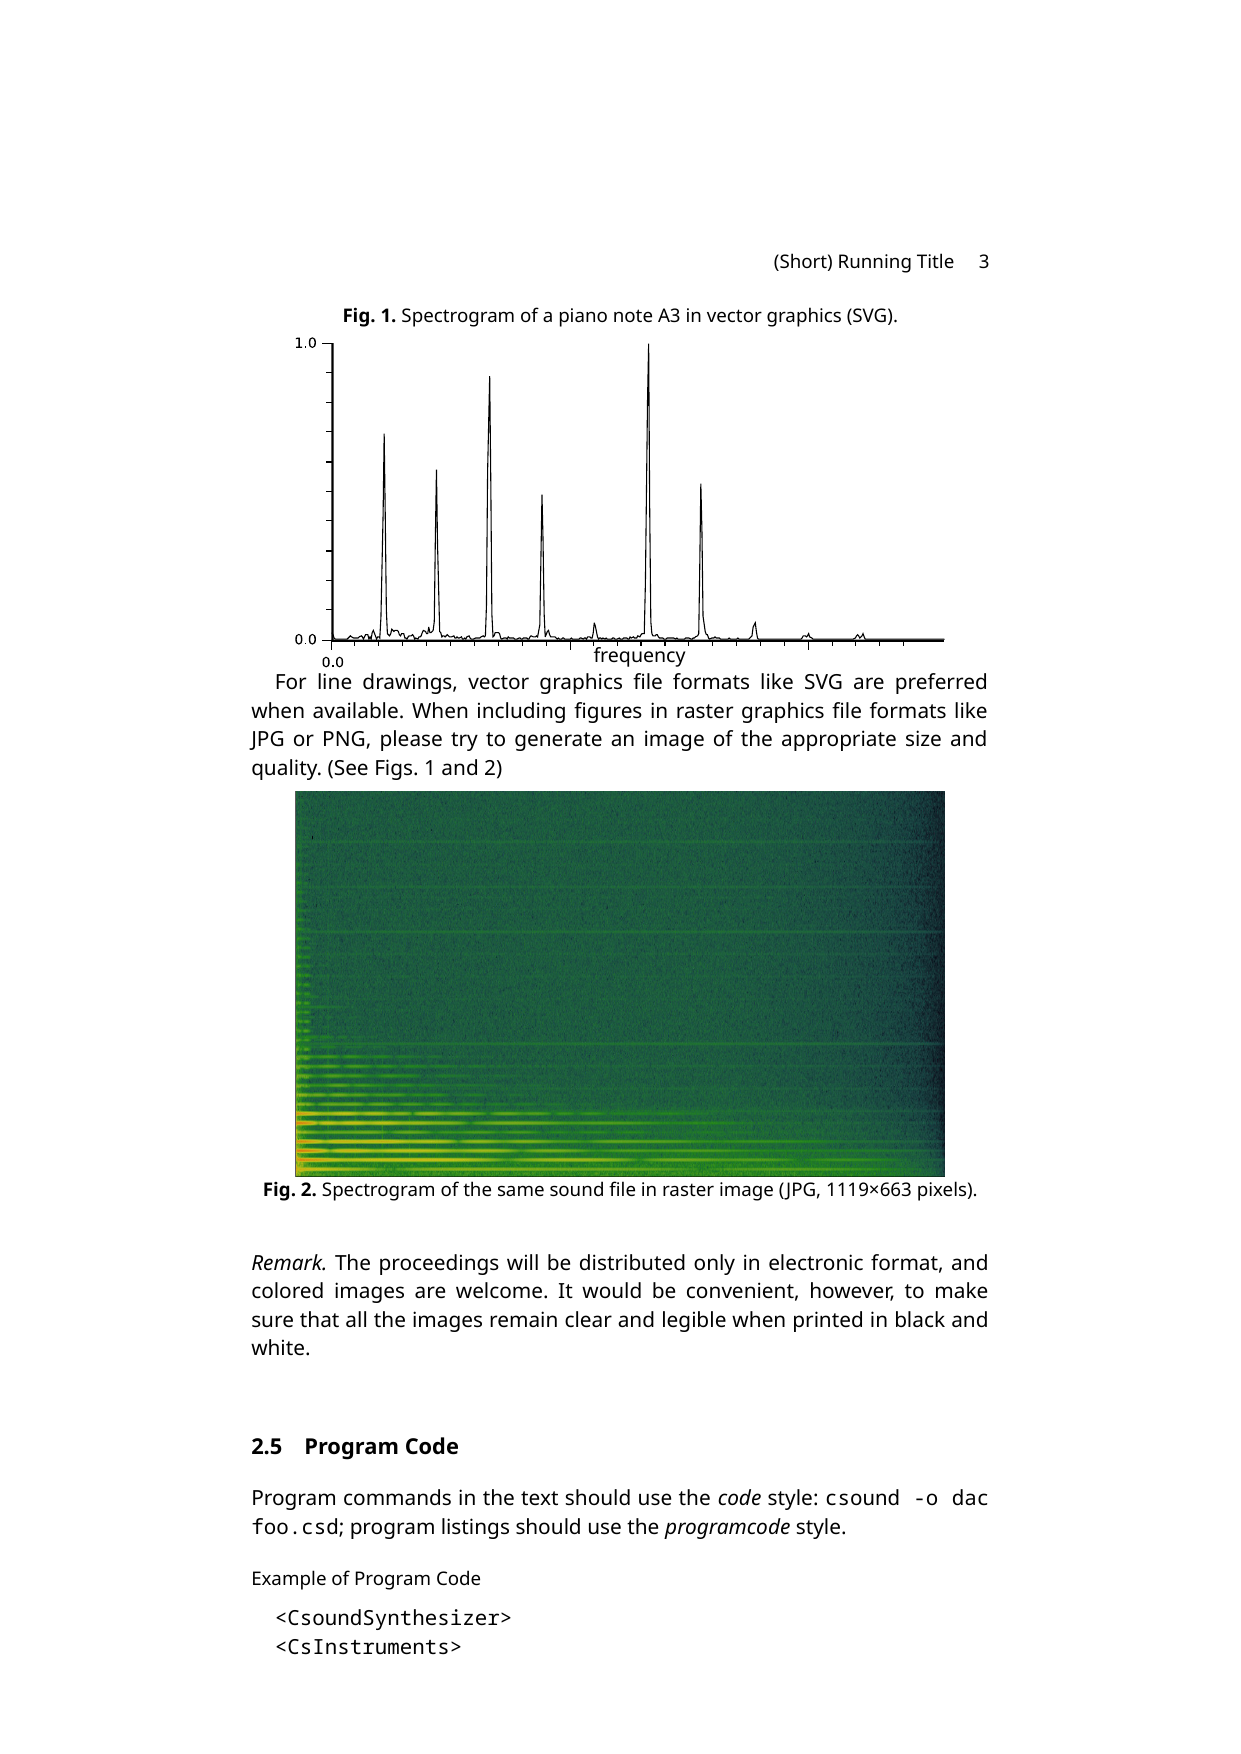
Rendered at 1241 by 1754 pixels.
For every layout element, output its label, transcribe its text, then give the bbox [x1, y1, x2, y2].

text <CsInstruments> [274, 1632, 989, 1660]
text <CsoundSynthesizer> [274, 1603, 989, 1632]
subtitle Remark. The proceedings will be distributed only in electronic format, and colored images are welcome. It would be convenient, however, to make sure that all the images remain clear and legible when printed in black and white. [251, 1248, 989, 1362]
subtitle Program Code [251, 1431, 989, 1461]
text Fig. 1. Spectrogram of a piano note A3 in vector graphics (SVG). [251, 302, 989, 327]
text Program commands in the text should use the code style: csound -o dac foo.csd; program listings should use the programcode style. [251, 1483, 989, 1540]
text For line drawings, vector graphics file formats like SVG are preferred when available. When including figures in raster graphics file formats like JPG or PNG, please try to generate an image of the appropriate size and quality. (See Figs. 1 and 2) [251, 351, 989, 781]
text Fig. 2. Spectrogram of the same sound file in raster image (JPG, 1119×663 pixels). [251, 799, 989, 1202]
title Example of Program Code [251, 1565, 989, 1591]
